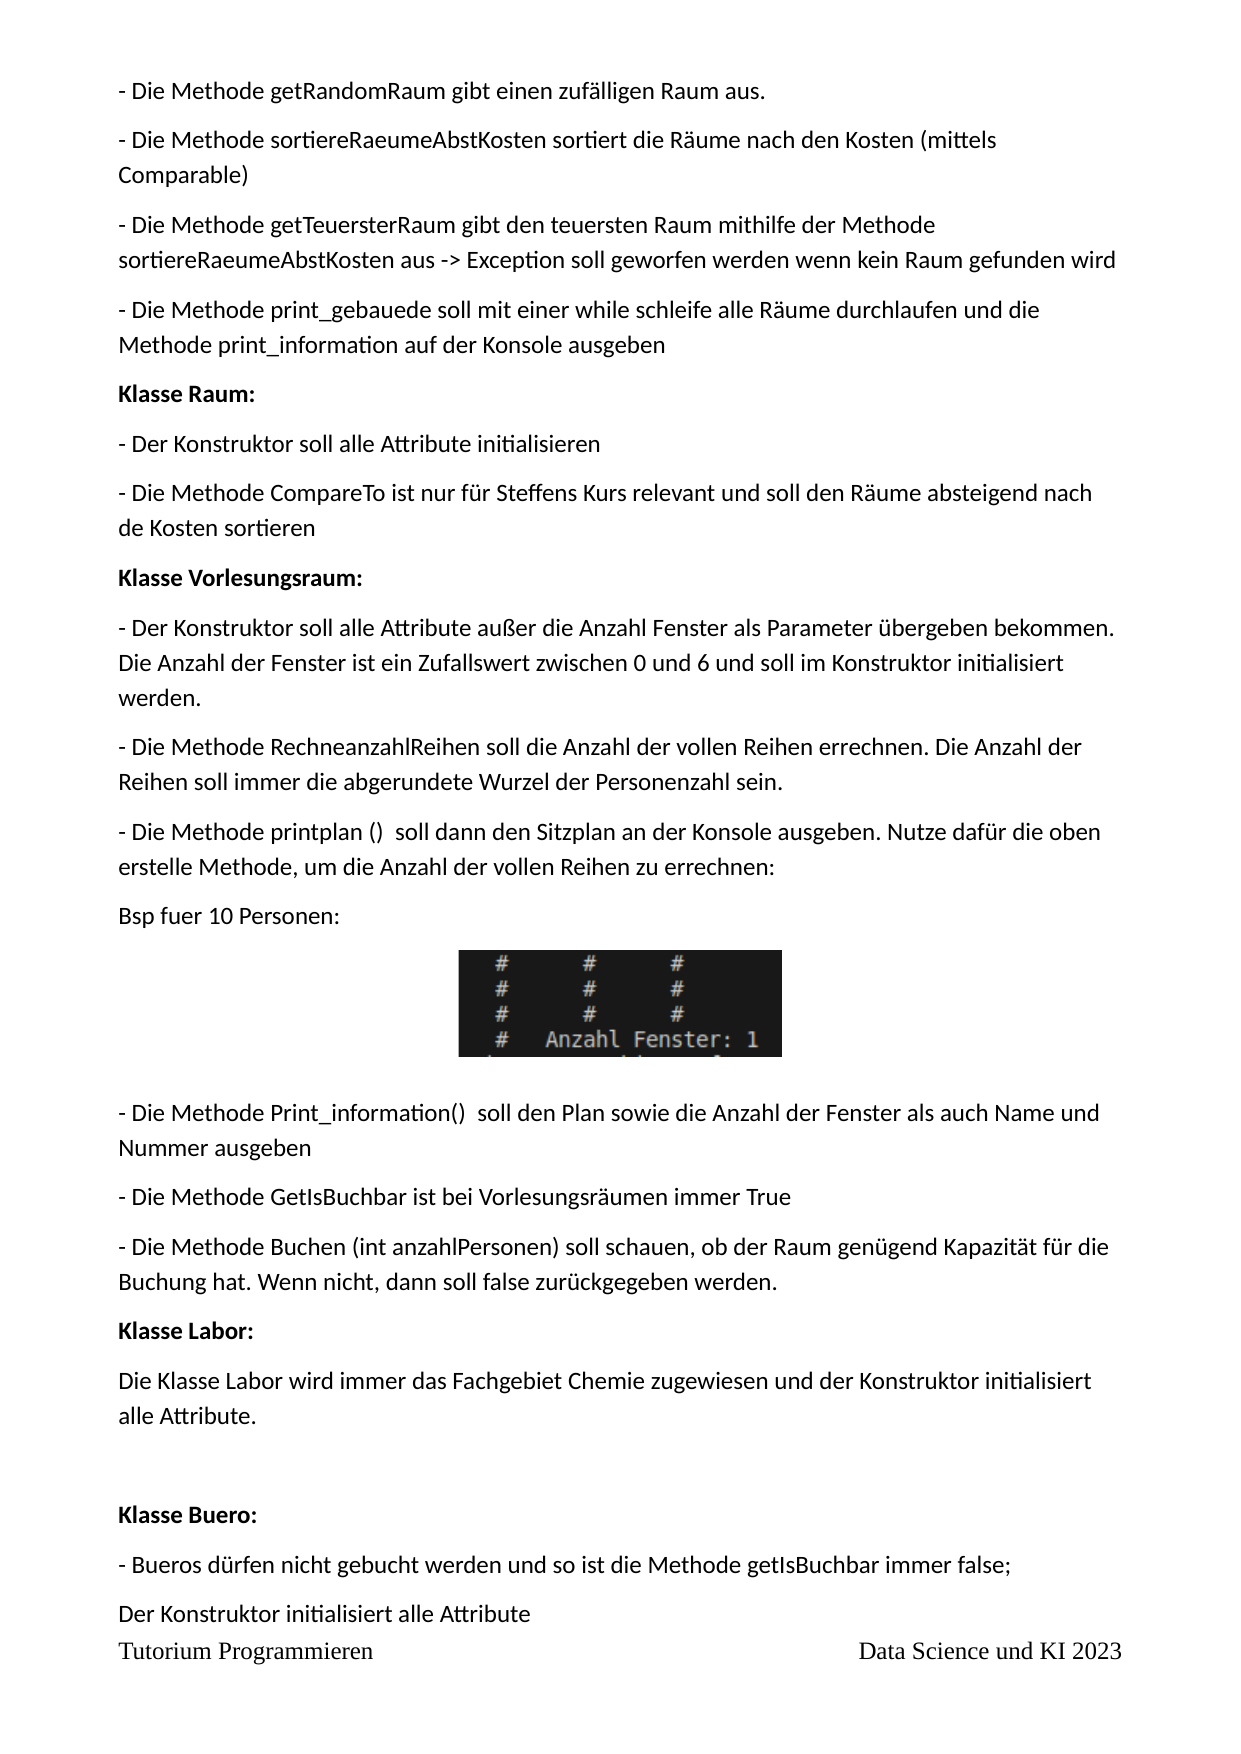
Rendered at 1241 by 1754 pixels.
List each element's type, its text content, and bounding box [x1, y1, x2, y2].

text - Die Methode GetIsBuchbar ist bei Vorlesungsräumen immer True [118, 1181, 1122, 1212]
text - Der Konstruktor soll alle Attribute initialisieren [118, 428, 1122, 458]
text - Der Konstruktor soll alle Attribute außer die Anzahl Fenster als Parameter übergeben bekommen. Die Anzahl der Fenster ist ein Zufallswert zwischen 0 und 6 und soll im Konstruktor initialisiert werden. [118, 612, 1122, 712]
text Der Konstruktor initialisiert alle Attribute [118, 1598, 1122, 1629]
text - Die Methode printplan () soll dann den Sitzplan an der Konsole ausgeben. Nutze dafür die oben erstelle Methode, um die Anzahl der vollen Reihen zu errechnen: [118, 816, 1122, 881]
text - Die Methode CompareTo ist nur für Steffens Kurs relevant und soll den Räume absteigend nach de Kosten sortieren [118, 477, 1122, 543]
text - Die Methode sortiereRaeumeAbstKosten sortiert die Räume nach den Kosten (mittels Comparable) [118, 124, 1122, 190]
text Bsp fuer 10 Personen: [118, 900, 1122, 931]
text Klasse Raum: [118, 378, 1122, 409]
text Klasse Buero: [118, 1499, 1122, 1530]
text - Bueros dürfen nicht gebucht werden und so ist die Methode getIsBuchbar immer false; [118, 1549, 1122, 1579]
text Klasse Labor: [118, 1316, 1122, 1346]
text Klasse Vorlesungsraum: [118, 562, 1122, 593]
text - Die Methode Print_information() soll den Plan sowie die Anzahl der Fenster als auch Name und Nummer ausgeben [118, 1097, 1122, 1162]
text - Die Methode RechneanzahlReihen soll die Anzahl der vollen Reihen errechnen. Die Anzahl der Reihen soll immer die abgerundete Wurzel der Personenzahl sein. [118, 731, 1122, 797]
text - Die Methode getTeuersterRaum gibt den teuersten Raum mithilfe der Methode sortiereRaeumeAbstKosten aus -> Exception soll geworfen werden wenn kein Raum gefunden wird [118, 209, 1122, 275]
text - Die Methode Buchen (int anzahlPersonen) soll schauen, ob der Raum genügend Kapazität für die Buchung hat. Wenn nicht, dann soll false zurückgegeben werden. [118, 1231, 1122, 1296]
text Die Klasse Labor wird immer das Fachgebiet Chemie zugewiesen und der Konstruktor initialisiert alle Attribute. [118, 1365, 1122, 1431]
text - Die Methode getRandomRaum gibt einen zufälligen Raum aus. [118, 75, 1122, 106]
text - Die Methode print_gebauede soll mit einer while schleife alle Räume durchlaufen und die Methode print_information auf der Konsole ausgeben [118, 294, 1122, 359]
